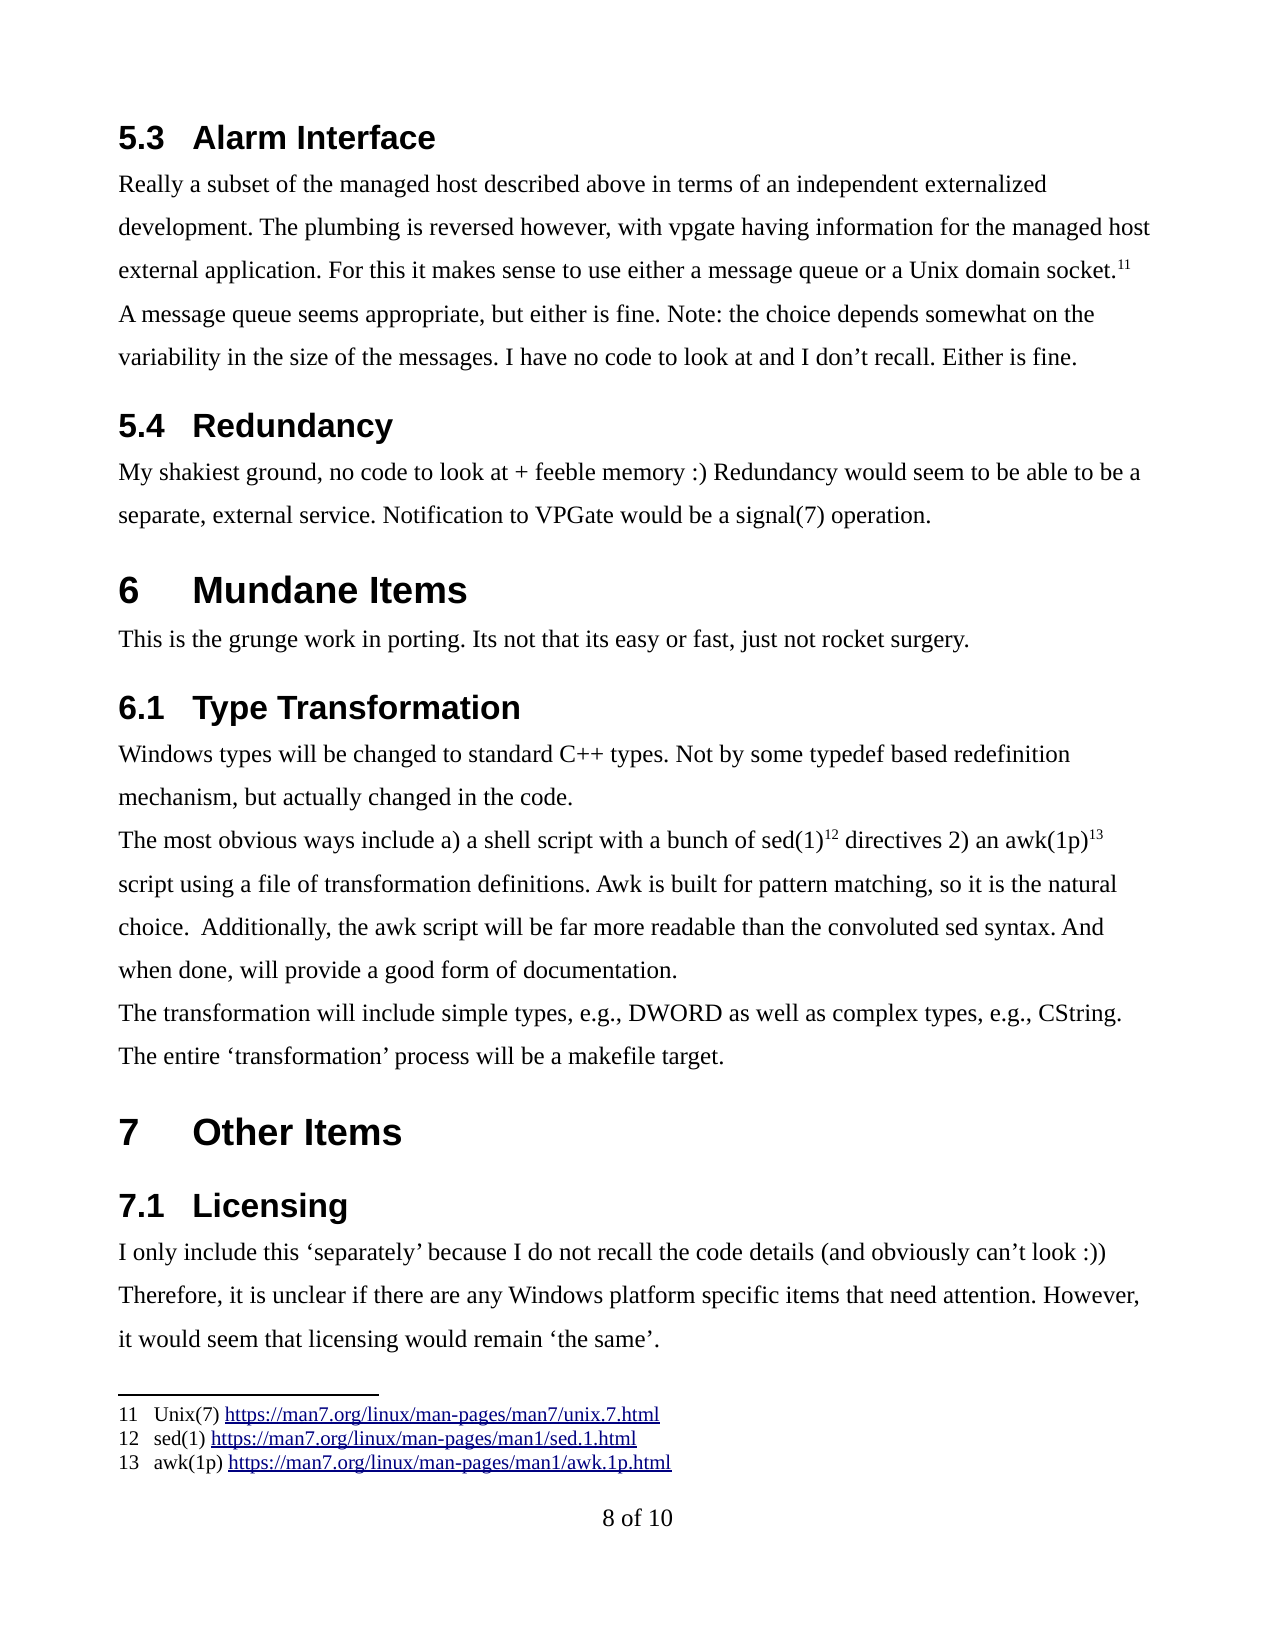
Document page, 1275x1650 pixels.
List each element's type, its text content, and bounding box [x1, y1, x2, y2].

text This is the grunge work in porting. Its not that its easy or fast, just not rocket surgery. [118, 624, 1157, 653]
subtitle Licensing [118, 1186, 1157, 1225]
text My shakiest ground, no code to look at + feeble memory :) Redundancy would seem to be able to be a separate, external service. Notification to VPGate would be a signal(7) operation. [118, 457, 1157, 529]
text Windows types will be changed to standard C++ types. Not by some typedef based redefinition mechanism, but actually changed in the code. [118, 739, 1157, 811]
text The most obvious ways include a) a shell script with a bunch of sed(1) directives 2) an awk(1p) script using a file of transformation definitions. Awk is built for pattern matching, so it is the natural choice. Additionally, the awk script will be far more readable than the convoluted sed syntax. And when done, will provide a good form of documentation. [118, 826, 1157, 984]
text sed(1) https://man7.org/linux/man-pages/man1/sed.1.html [118, 1426, 1157, 1449]
subtitle Alarm Interface [118, 118, 1157, 157]
text I only include this ‘separately’ because I do not recall the code details (and obviously can’t look :)) Therefore, it is unclear if there are any Windows platform specific items that need attention. However, it would seem that licensing would remain ‘the same’. [118, 1237, 1157, 1352]
text Really a subset of the managed host described above in terms of an independent externalized development. The plumbing is reversed however, with vpgate having information for the managed host external application. For this it makes sense to use either a message queue or a Unix domain socket. [118, 169, 1157, 284]
text The transformation will include simple types, e.g., DWORD as well as complex types, e.g., CString. [118, 998, 1157, 1027]
subtitle Type Transformation [118, 688, 1157, 727]
text A message queue seems appropriate, but either is fine. Note: the choice depends somewhat on the variability in the size of the messages. I have no code to look at and I don’t recall. Either is fine. [118, 299, 1157, 371]
subtitle Redundancy [118, 406, 1157, 444]
text awk(1p) https://man7.org/linux/man-pages/man1/awk.1p.html [118, 1449, 1157, 1474]
text The entire ‘transformation’ process will be a makefile target. [118, 1041, 1157, 1070]
text Unix(7) https://man7.org/linux/man-pages/man7/unix.7.html [118, 1401, 1157, 1426]
subtitle Mundane Items [118, 568, 1157, 612]
subtitle Other Items [118, 1109, 1157, 1153]
